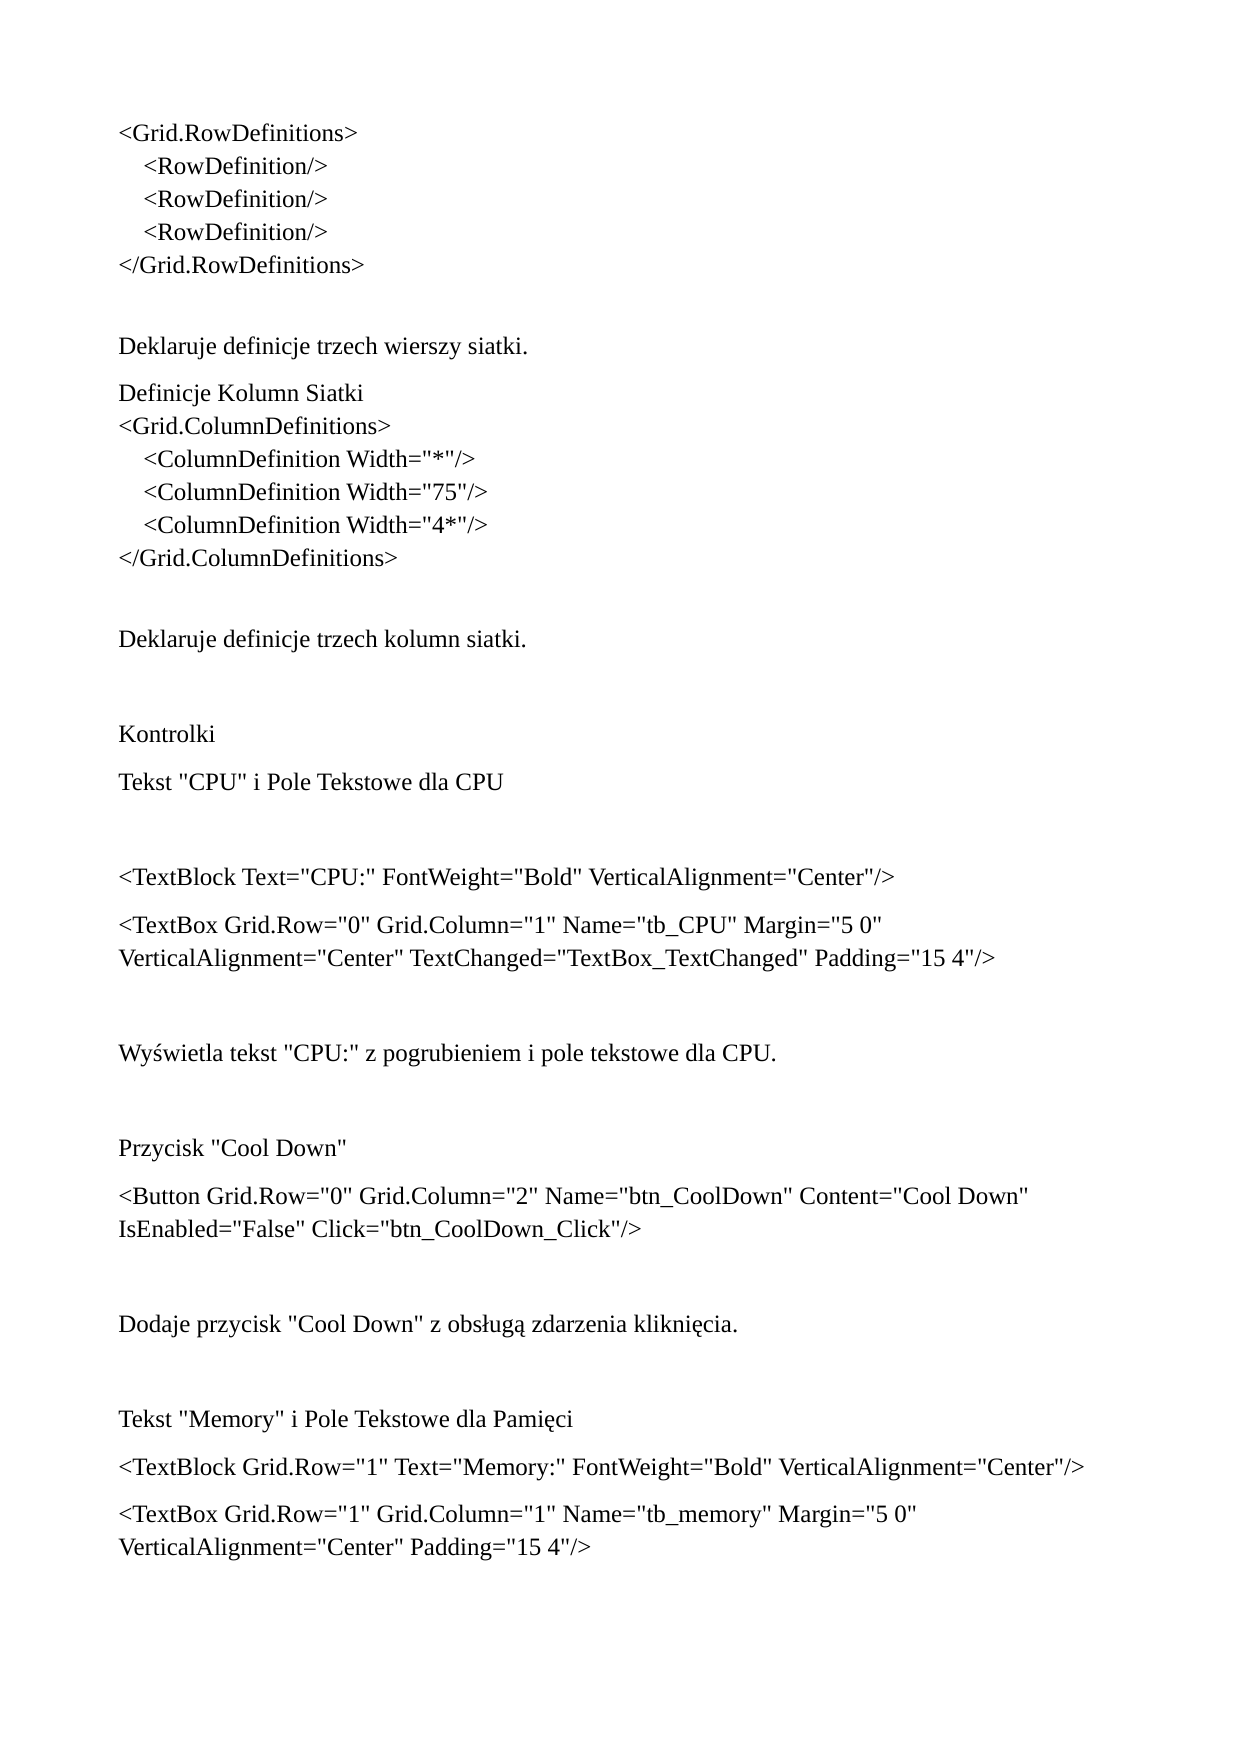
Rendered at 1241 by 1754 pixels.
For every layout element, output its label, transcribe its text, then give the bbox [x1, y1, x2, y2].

text Definicje Kolumn Siatki <Grid.ColumnDefinitions> <ColumnDefinition Width="*"/> <ColumnDefinition Width="75"/> <ColumnDefinition Width="4*"/> </Grid.ColumnDefinitions> [118, 378, 1122, 605]
text Tekst "Memory" i Pole Tekstowe dla Pamięci [118, 1404, 1122, 1433]
text Dodaje przycisk "Cool Down" z obsługą zdarzenia kliknięcia. [118, 1309, 1122, 1338]
text Deklaruje definicje trzech wierszy siatki. [118, 331, 1122, 359]
text <TextBox Grid.Row="0" Grid.Column="1" Name="tb_CPU" Margin="5 0" VerticalAlignment="Center" TextChanged="TextBox_TextChanged" Padding="15 4"/> [118, 910, 1122, 972]
text Tekst "CPU" i Pole Tekstowe dla CPU [118, 767, 1122, 796]
text <TextBox Grid.Row="1" Grid.Column="1" Name="tb_memory" Margin="5 0" VerticalAlignment="Center" Padding="15 4"/> [118, 1499, 1122, 1561]
text Deklaruje definicje trzech kolumn siatki. [118, 624, 1122, 653]
text <TextBlock Text="CPU:" FontWeight="Bold" VerticalAlignment="Center"/> [118, 862, 1122, 891]
text <TextBlock Grid.Row="1" Text="Memory:" FontWeight="Bold" VerticalAlignment="Center"/> [118, 1452, 1122, 1481]
text Wyświetla tekst "CPU:" z pogrubieniem i pole tekstowe dla CPU. [118, 1038, 1122, 1067]
text <Grid.RowDefinitions> <RowDefinition/> <RowDefinition/> <RowDefinition/> </Grid.RowDefinitions> [118, 118, 1122, 312]
text Kontrolki [118, 719, 1122, 748]
text Przycisk "Cool Down" [118, 1133, 1122, 1162]
text <Button Grid.Row="0" Grid.Column="2" Name="btn_CoolDown" Content="Cool Down" IsEnabled="False" Click="btn_CoolDown_Click"/> [118, 1181, 1122, 1243]
